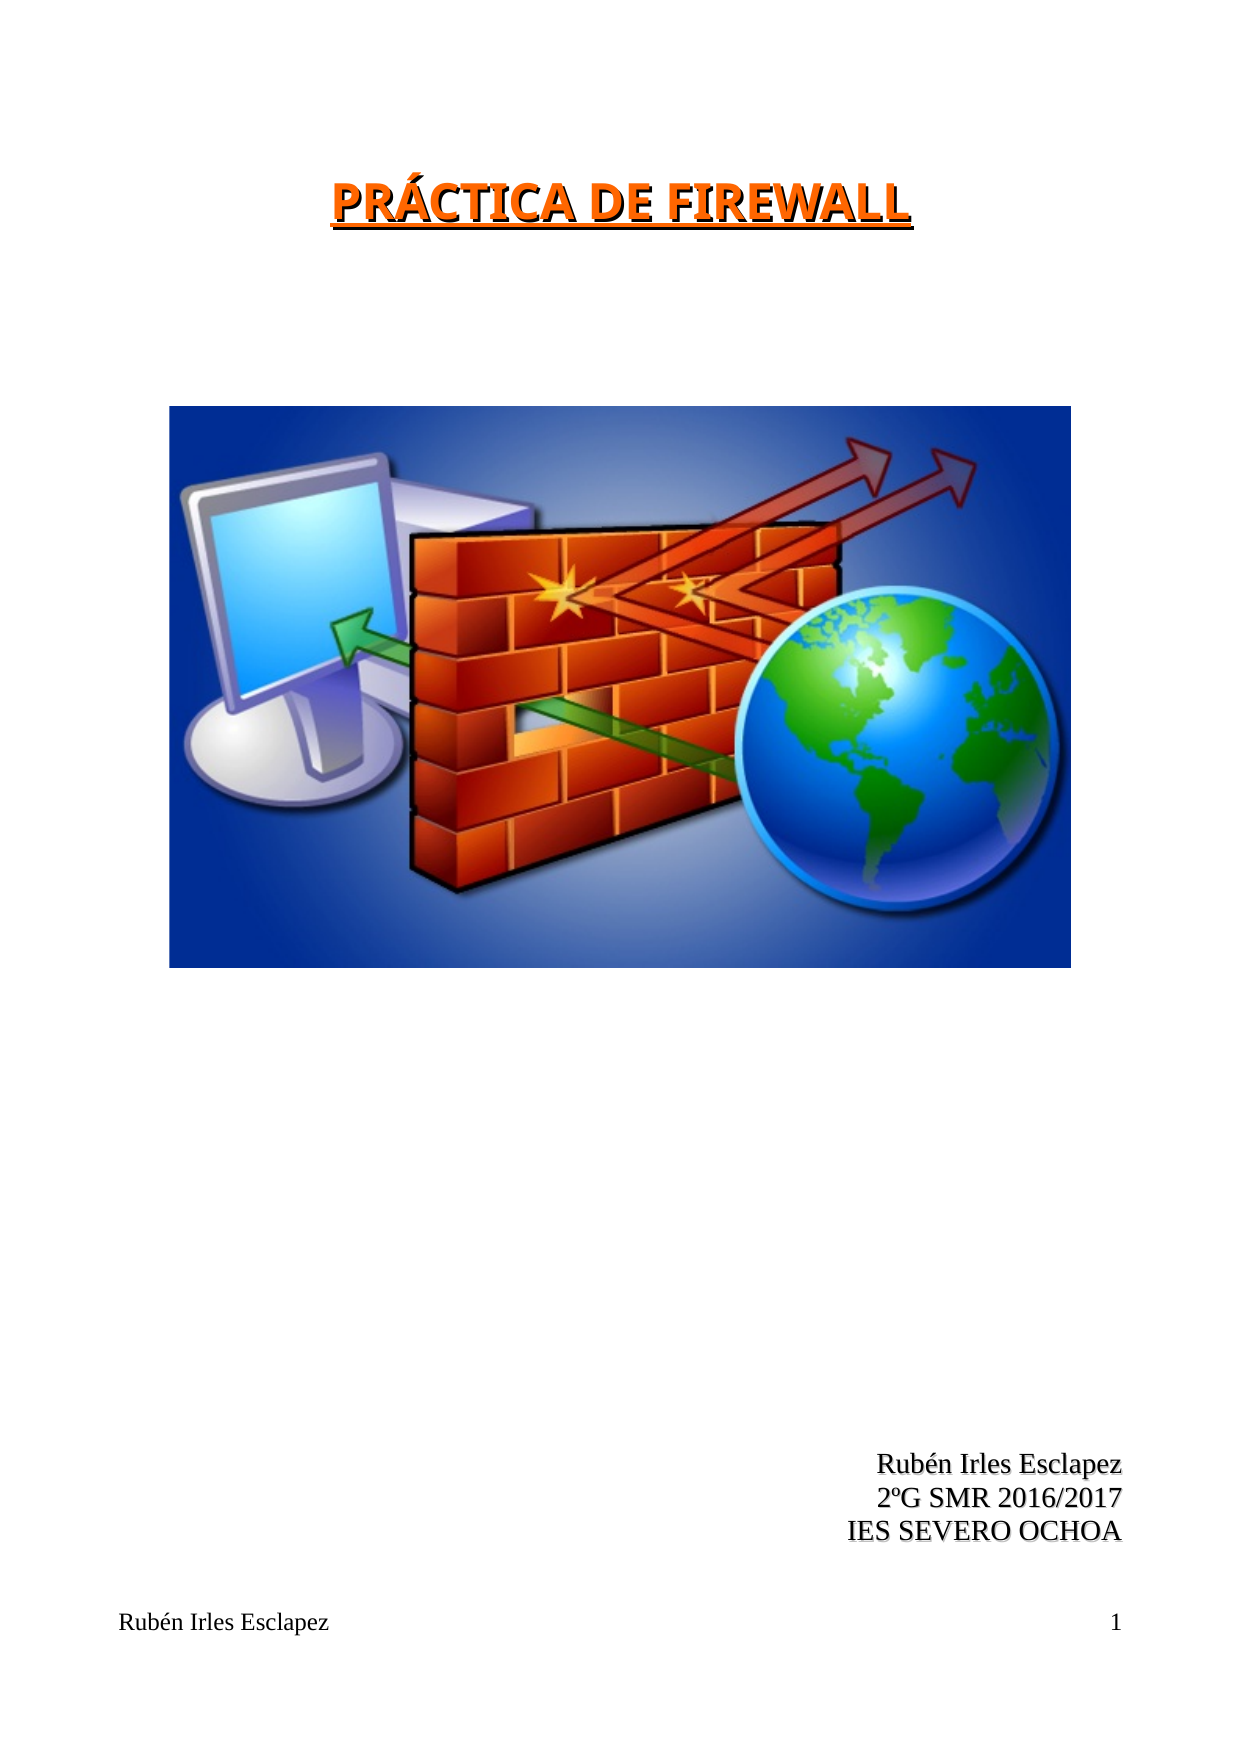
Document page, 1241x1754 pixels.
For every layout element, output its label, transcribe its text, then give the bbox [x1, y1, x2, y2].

text PRÁCTICA DE FIREWALL [118, 166, 1122, 234]
text 2ºG SMR 2016/2017 [118, 1480, 1122, 1513]
text Rubén Irles Esclapez [118, 1446, 1122, 1480]
picture [169, 406, 1071, 968]
text IES SEVERO OCHOA [118, 1513, 1122, 1547]
